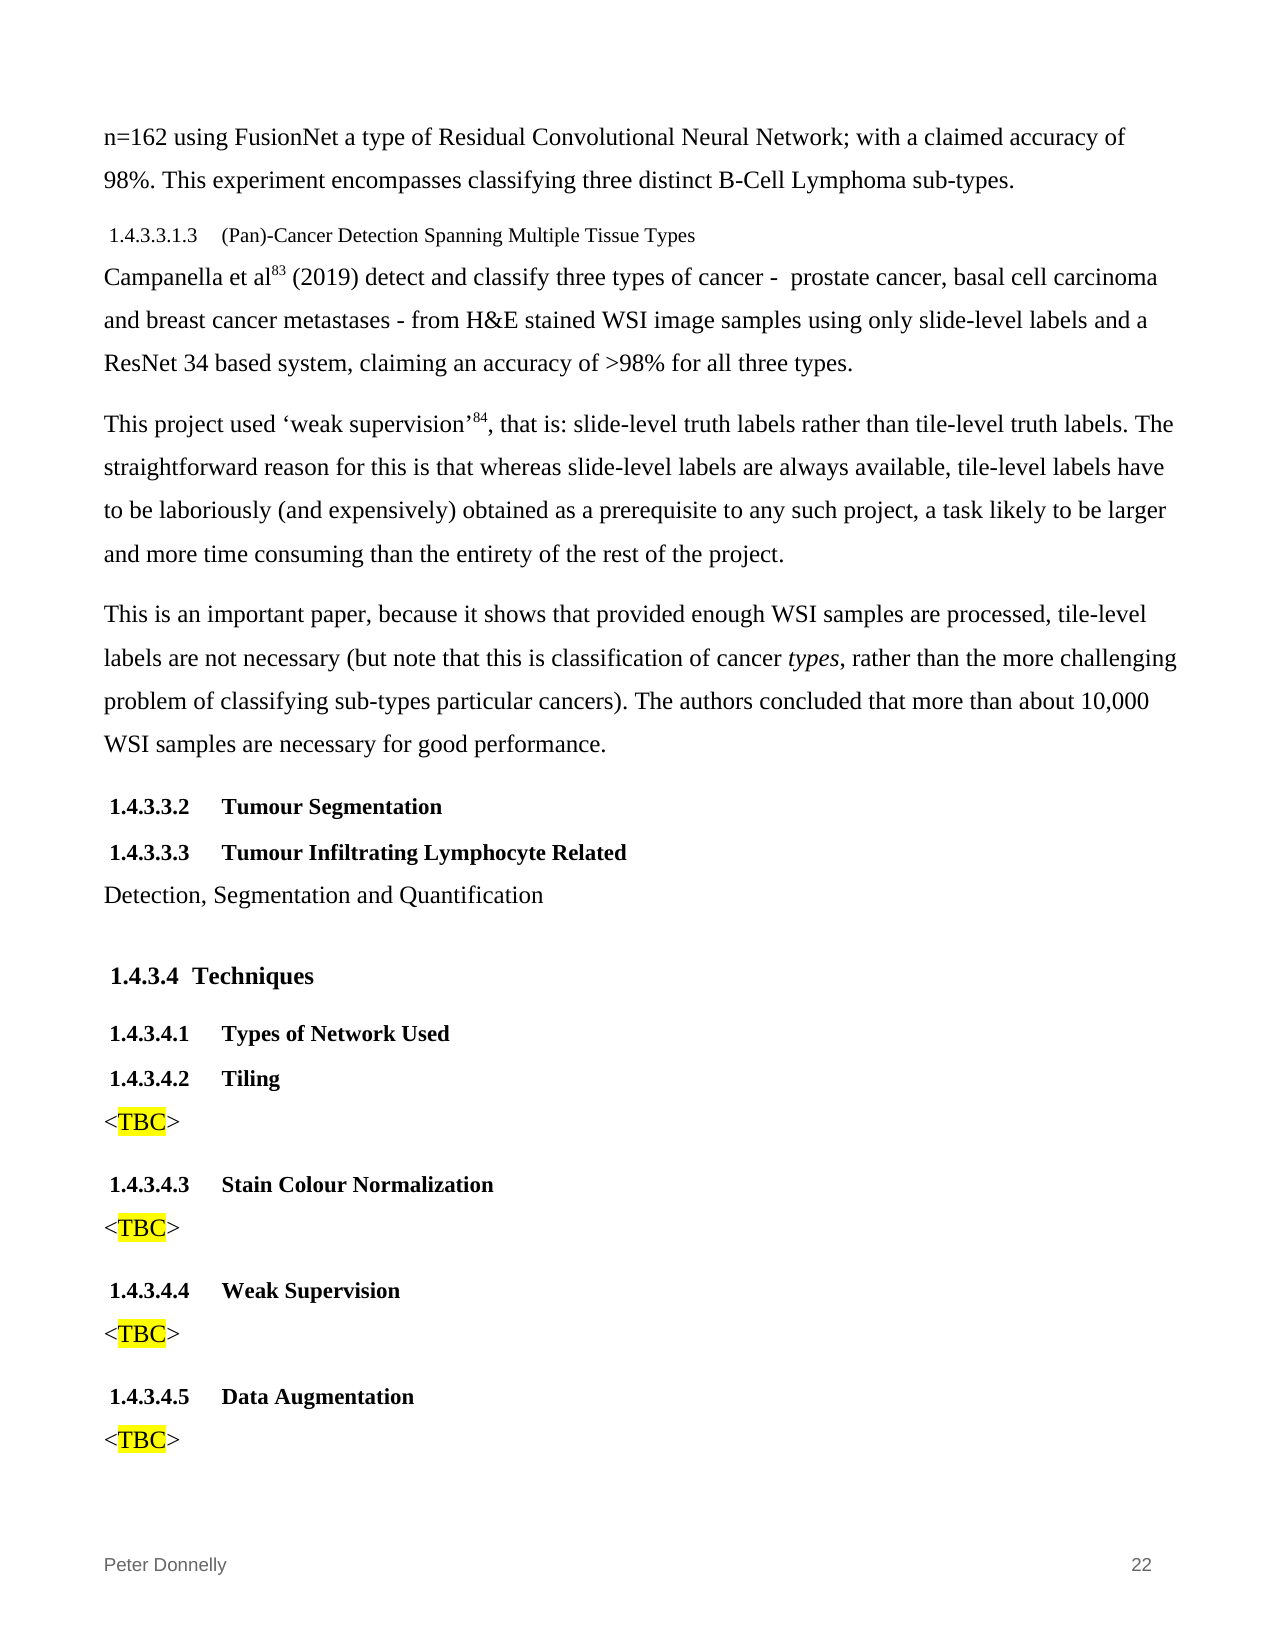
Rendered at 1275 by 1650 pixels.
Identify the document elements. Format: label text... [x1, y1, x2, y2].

subtitle Tiling [103, 1066, 1181, 1092]
subtitle Tumour Segmentation [103, 793, 1181, 820]
subtitle Tumour Infiltrating Lymphocyte Related [103, 838, 1181, 865]
text <TBC> [103, 1213, 1181, 1242]
text n=162 using FusionNet a type of Residual Convolutional Neural Network; with a claimed accuracy of 98%. This experiment encompasses classifying three distinct B-Cell Lymphoma sub-types. [103, 122, 1181, 194]
text <TBC> [103, 1319, 1181, 1348]
subtitle Weak Supervision [103, 1277, 1181, 1304]
text Detection, Segmentation and Quantification [103, 880, 1181, 909]
subtitle (Pan)-Cancer Detection Spanning Multiple Tissue Types [103, 223, 1181, 247]
subtitle Techniques [103, 961, 1181, 990]
subtitle Types of Network Used [103, 1020, 1181, 1047]
subtitle Data Augmentation [103, 1383, 1181, 1410]
text Campanella et al (2019) detect and classify three types of cancer - prostate cancer, basal cell carcinoma and breast cancer metastases - from H&E stained WSI image samples using only slide-level labels and a ResNet 34 based system, claiming an accuracy of >98% for all three types. [103, 262, 1181, 377]
text <TBC> [103, 1425, 1181, 1453]
text This is an important paper, because it shows that provided enough WSI samples are processed, tile-level labels are not necessary (but note that this is classification of cancer types, rather than the more challenging problem of classifying sub-types particular cancers). The authors concluded that more than about 10,000 WSI samples are necessary for good performance. [103, 599, 1181, 758]
text <TBC> [103, 1107, 1181, 1136]
text This project used ‘weak supervision’, that is: slide-level truth labels rather than tile-level truth labels. The straightforward reason for this is that whereas slide-level labels are always available, tile-level labels have to be laboriously (and expensively) obtained as a prerequisite to any such project, a task likely to be larger and more time consuming than the entirety of the rest of the project. [103, 409, 1181, 567]
subtitle Stain Colour Normalization [103, 1171, 1181, 1198]
